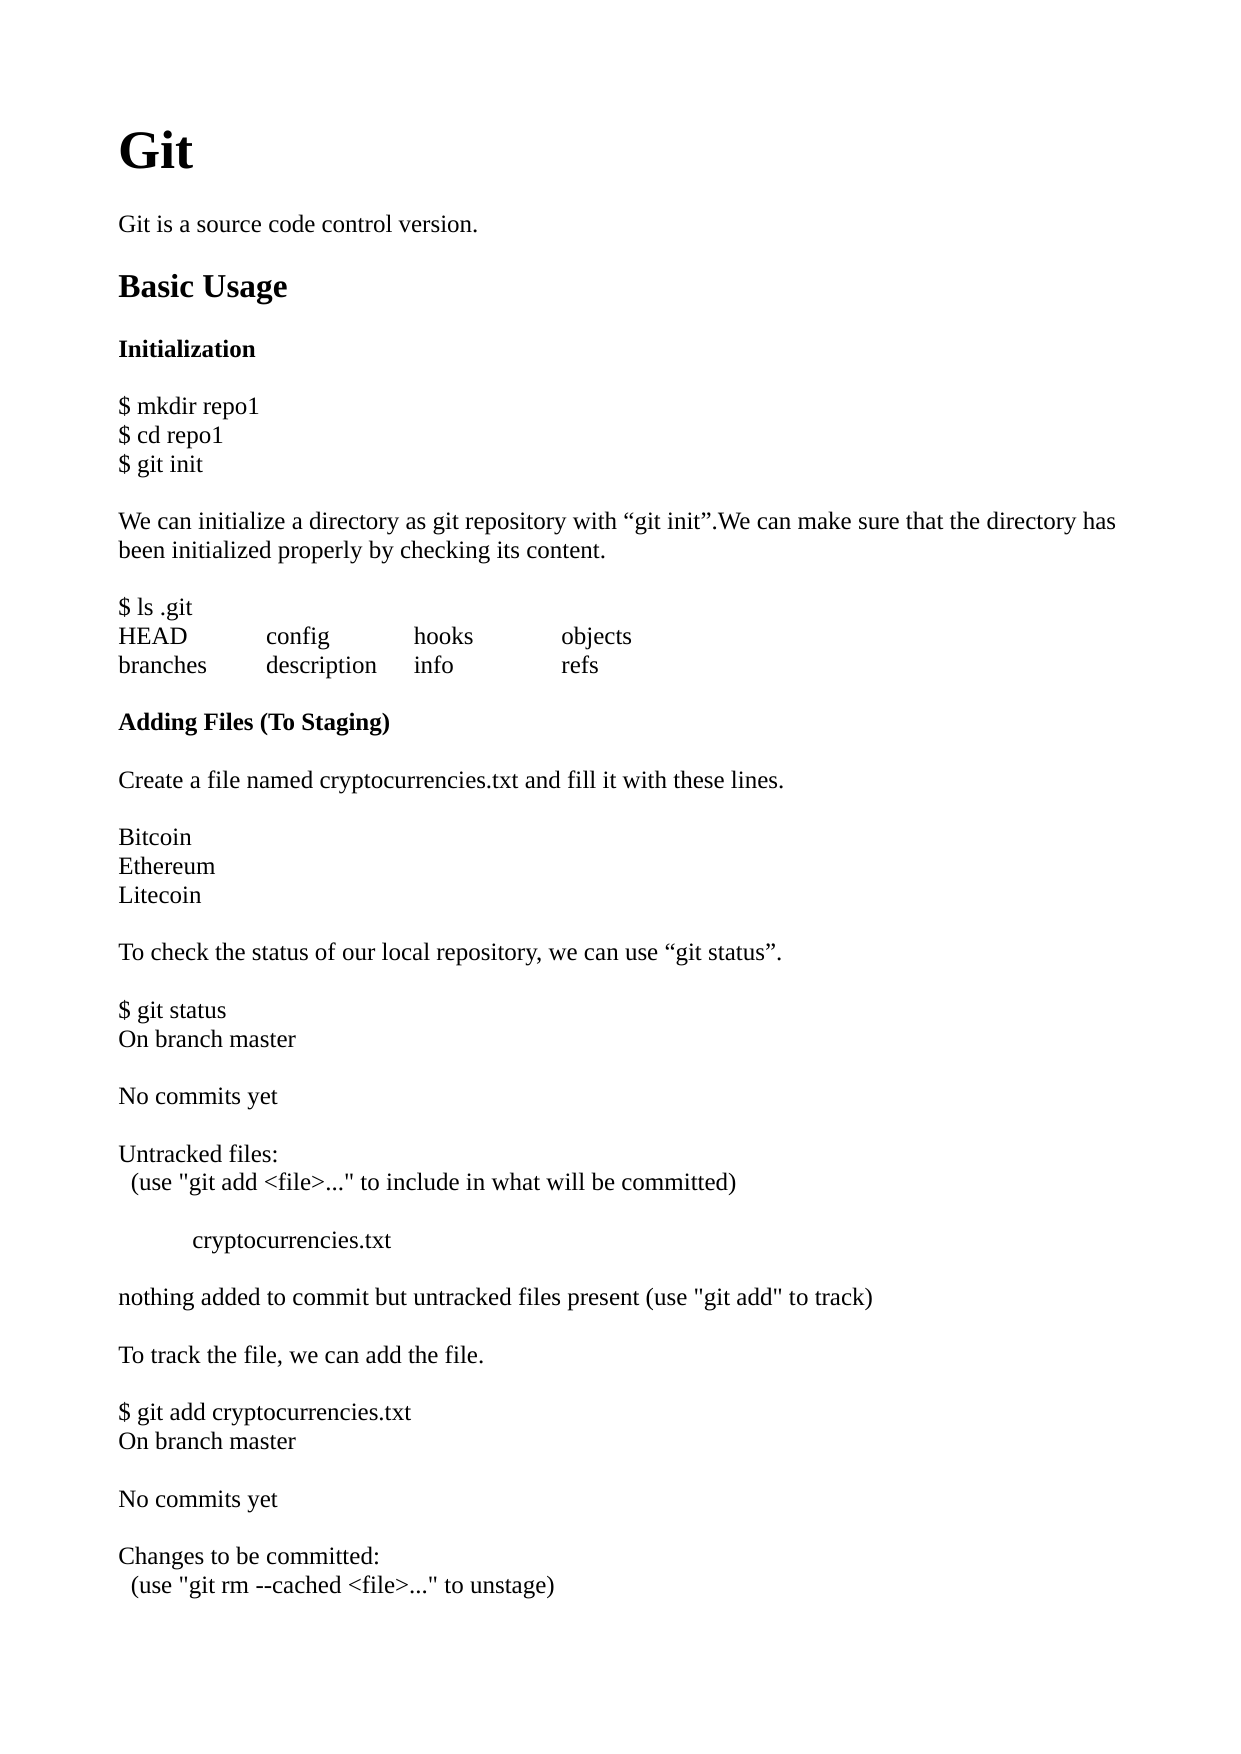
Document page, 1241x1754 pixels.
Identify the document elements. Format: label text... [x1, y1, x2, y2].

text branches description info refs [118, 650, 1122, 679]
text On branch master [118, 1024, 1122, 1052]
text $ git add cryptocurrencies.txt [118, 1397, 1122, 1426]
text $ git status [118, 995, 1122, 1024]
text No commits yet [118, 1484, 1122, 1512]
text Git [118, 118, 1122, 180]
text Git is a source code control version. [118, 209, 1122, 238]
text Adding Files (To Staging) [118, 707, 1122, 736]
text To check the status of our local repository, we can use “git status”. [118, 937, 1122, 966]
text Basic Usage [118, 267, 1122, 305]
text (use "git rm --cached <file>..." to unstage) [118, 1570, 1122, 1599]
text Ethereum [118, 851, 1122, 880]
text Bitcoin [118, 822, 1122, 851]
text $ ls .git [118, 592, 1122, 621]
text (use "git add <file>..." to include in what will be committed) [118, 1167, 1122, 1196]
text Create a file named cryptocurrencies.txt and fill it with these lines. [118, 765, 1122, 794]
text No commits yet [118, 1081, 1122, 1110]
text We can initialize a directory as git repository with “git init”.We can make sure that the directory has been initialized properly by checking its content. [118, 506, 1122, 564]
text On branch master [118, 1426, 1122, 1455]
text Initialization [118, 334, 1122, 362]
text nothing added to commit but untracked files present (use "git add" to track) [118, 1282, 1122, 1311]
text Litecoin [118, 880, 1122, 909]
text $ cd repo1 [118, 420, 1122, 449]
text cryptocurrencies.txt [118, 1225, 1122, 1254]
text $ mkdir repo1 [118, 391, 1122, 420]
text To track the file, we can add the file. [118, 1340, 1122, 1369]
text $ git init [118, 449, 1122, 477]
text Untracked files: [118, 1139, 1122, 1167]
text Changes to be committed: [118, 1541, 1122, 1570]
text HEAD config hooks objects [118, 621, 1122, 650]
